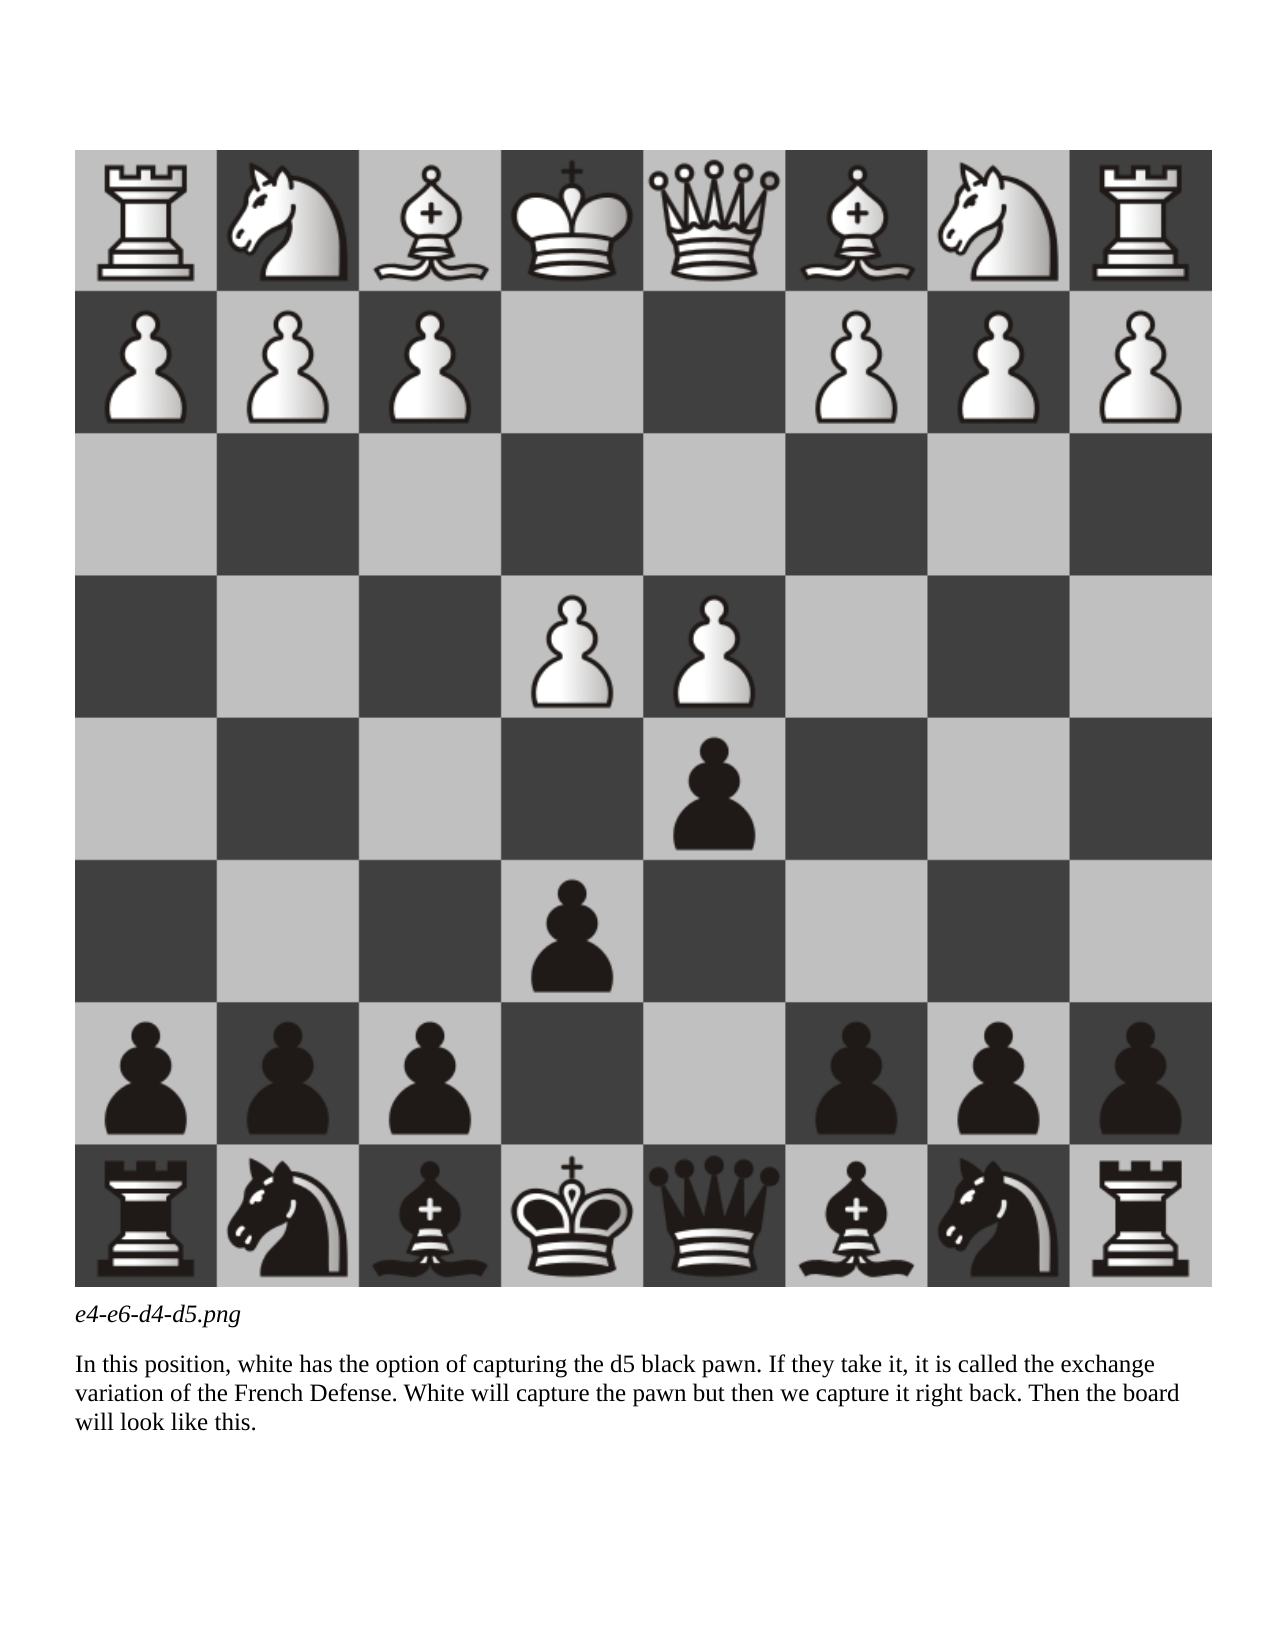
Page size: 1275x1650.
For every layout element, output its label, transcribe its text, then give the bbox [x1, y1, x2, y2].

text In this position, white has the option of capturing the d5 black pawn. If they take it, it is called the exchange variation of the French Defense. White will capture the pawn but then we capture it right back. Then the board will look like this. [75, 1349, 1200, 1436]
text e4-e6-d4-d5.png [75, 1299, 1200, 1328]
picture [75, 150, 1212, 1287]
